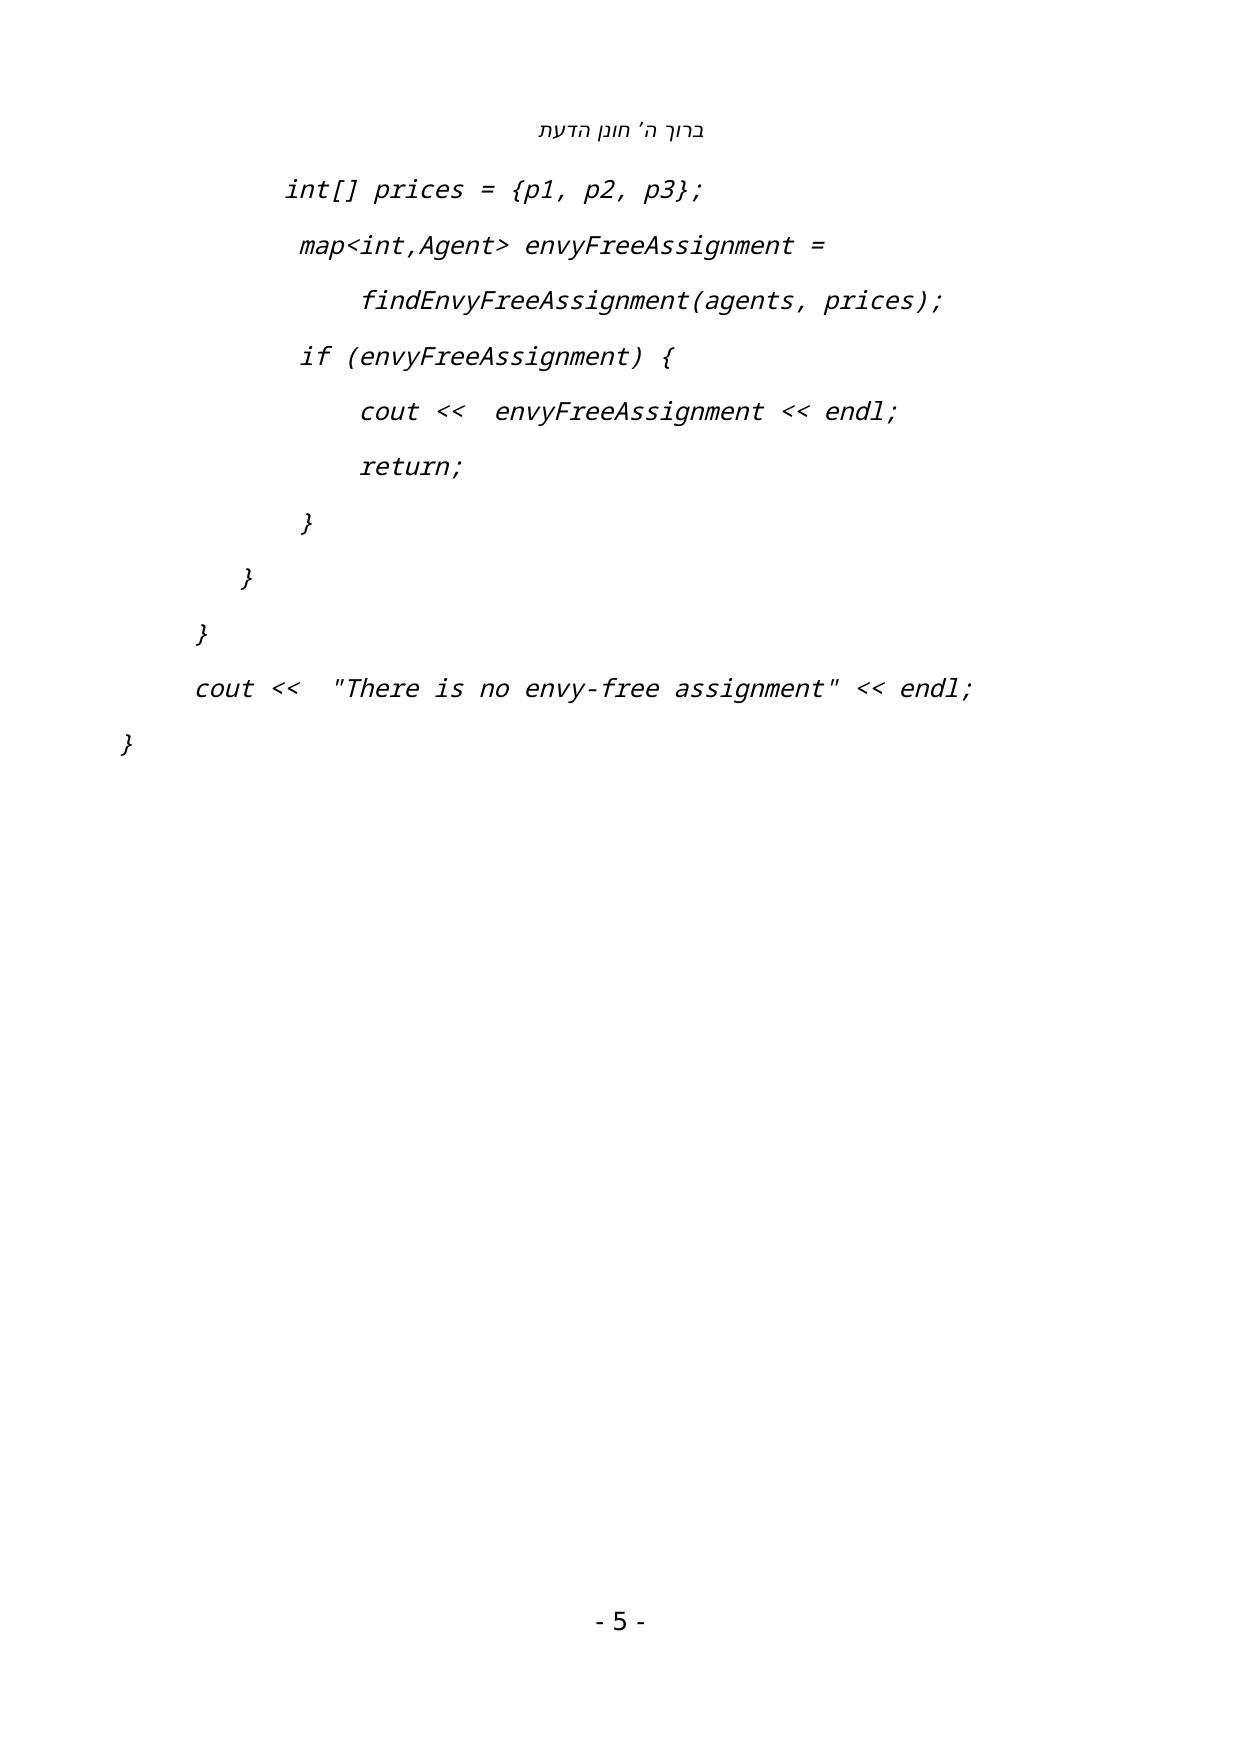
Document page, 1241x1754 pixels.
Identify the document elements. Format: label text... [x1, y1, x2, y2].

text return; [118, 449, 1122, 483]
text if (envyFreeAssignment) { [118, 338, 1122, 372]
text int[] prices = {p1, p2, p3}; [118, 172, 1122, 206]
text cout << envyFreeAssignment << endl; [118, 393, 1122, 428]
text } [118, 615, 1122, 649]
text } [118, 560, 1122, 594]
text map<int,Agent> envyFreeAssignment = [118, 227, 1122, 261]
text } [118, 726, 1122, 760]
text findEnvyFreeAssignment(agents, prices); [118, 283, 1122, 317]
text cout << "There is no envy-free assignment" << endl; [118, 671, 1122, 705]
text } [118, 504, 1122, 538]
